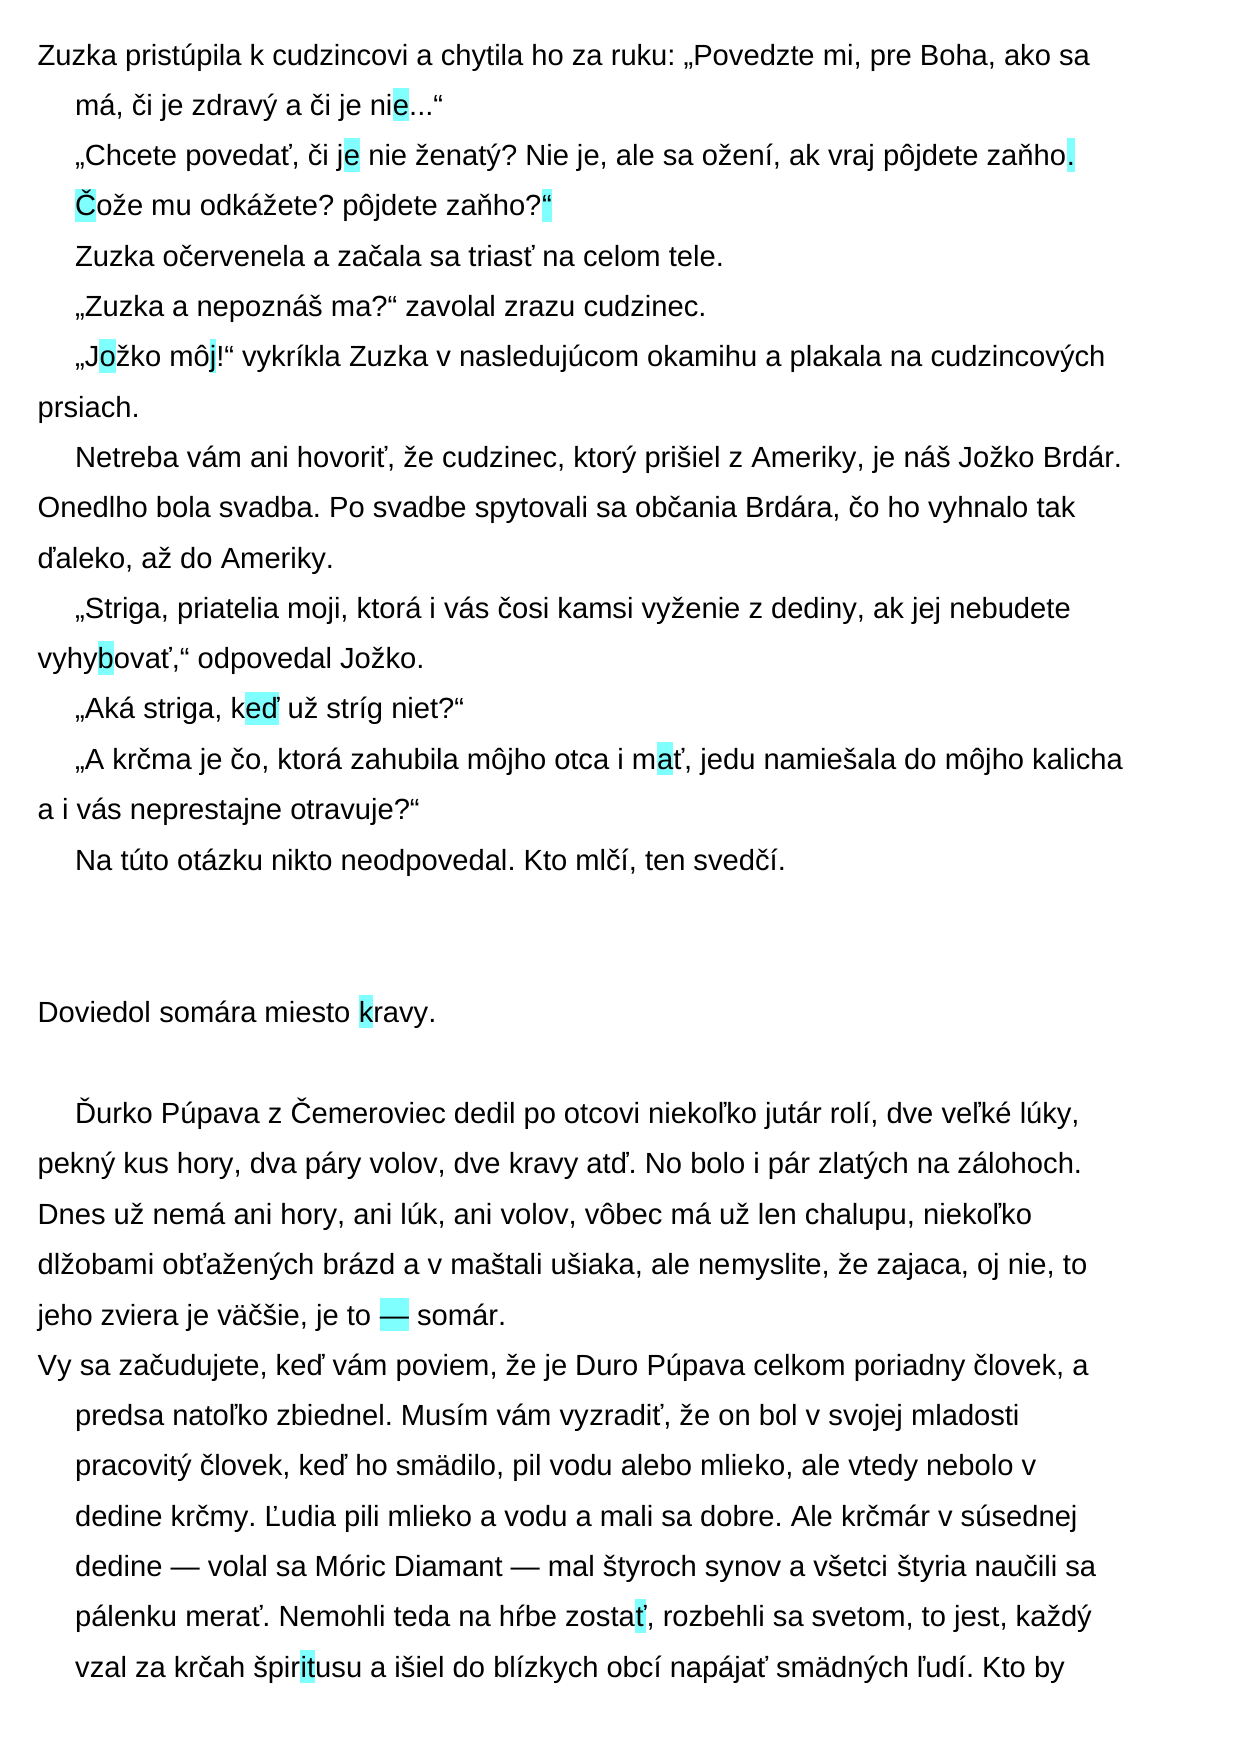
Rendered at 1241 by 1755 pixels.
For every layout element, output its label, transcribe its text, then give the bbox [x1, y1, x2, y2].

text Zuzka pristúpila k cudzincovi a chytila ho za ruku: „Povedzte mi, pre Boha, ako sa má, či je zdravý a či je nie...“ [37, 37, 1130, 121]
text Ďurko Púpava z Čemeroviec dedil po otcovi niekoľko jutár rolí, dve veľké lúky, pekný kus hory, dva páry volov, dve kravy atď. No bolo i pár zlatých na zálohoch. Dnes už nemá ani hory, ani lúk, ani volov, vôbec má už len chalupu, niekoľko dlžobami ob­ťažených brázd a v maštali ušiaka, ale ne­myslite, že zajaca, oj nie, to jeho zviera je väčšie, je to — somár. [37, 1096, 1130, 1331]
text „A krčma je čo, ktorá zahubila môjho otca i mať, jedu namiešala do môjho kalicha a i vás neprestajne otravuje?“ [37, 742, 1130, 826]
text Vy sa začudujete, keď vám poviem, že je Duro Púpava celkom poriadny človek, a predsa natoľko zbiednel. Musím vám vy­zradiť, že on bol v svojej mladosti pracovitý človek, keď ho smädilo, pil vodu alebo mlie­ko, ale vtedy nebolo v dedine krčmy. Ľu­dia pili mlieko a vodu a mali sa dobre. Ale krčmár v súsednej dedine — volal sa Móric Diamant — mal štyroch synov a všetci štyria naučili sa pálenku merať. Nemohli teda na hŕbe zostať, rozbehli sa svetom, to jest, každý vzal za krčah špiritusu a išiel do blízkych obcí napájať smädných ľudí. Kto by [37, 1348, 1130, 1683]
text Netreba vám ani hovoriť, že cudzinec, ktorý prišiel z Ameriky, je náš Jožko Brdár. Onedlho bola svadba. Po svadbe spytovali sa občania Brdára, čo ho vyhnalo tak ďaleko, až do Ameriky. [37, 440, 1130, 574]
text Zuzka očervenela a začala sa triasť na celom tele. [37, 239, 1130, 272]
text „Zuzka a nepoznáš ma?“ zavolal zrazu cudzinec. [37, 289, 1130, 323]
text „Striga, priatelia moji, ktorá i vás čosi kamsi vyženie z dediny, ak jej nebudete vyhybovať,“ odpovedal Jožko. [37, 591, 1130, 675]
text „Chcete povedať, či je nie ženatý? Nie je, ale sa ožení, ak vraj pôjdete zaňho. [37, 138, 1130, 172]
text „Jožko môj!“ vykríkla Zuzka v nasledu­júcom okamihu a plakala na cudzincových prsiach. [37, 339, 1130, 423]
subtitle Doviedol somára miesto kravy. [37, 995, 1130, 1028]
text Čože mu odkážete? pôjdete zaňho?“ [37, 188, 1130, 222]
text Na túto otázku nikto neodpovedal. Kto mlčí, ten svedčí. [37, 842, 1130, 876]
text „Aká striga, keď už stríg niet?“ [37, 692, 1130, 725]
